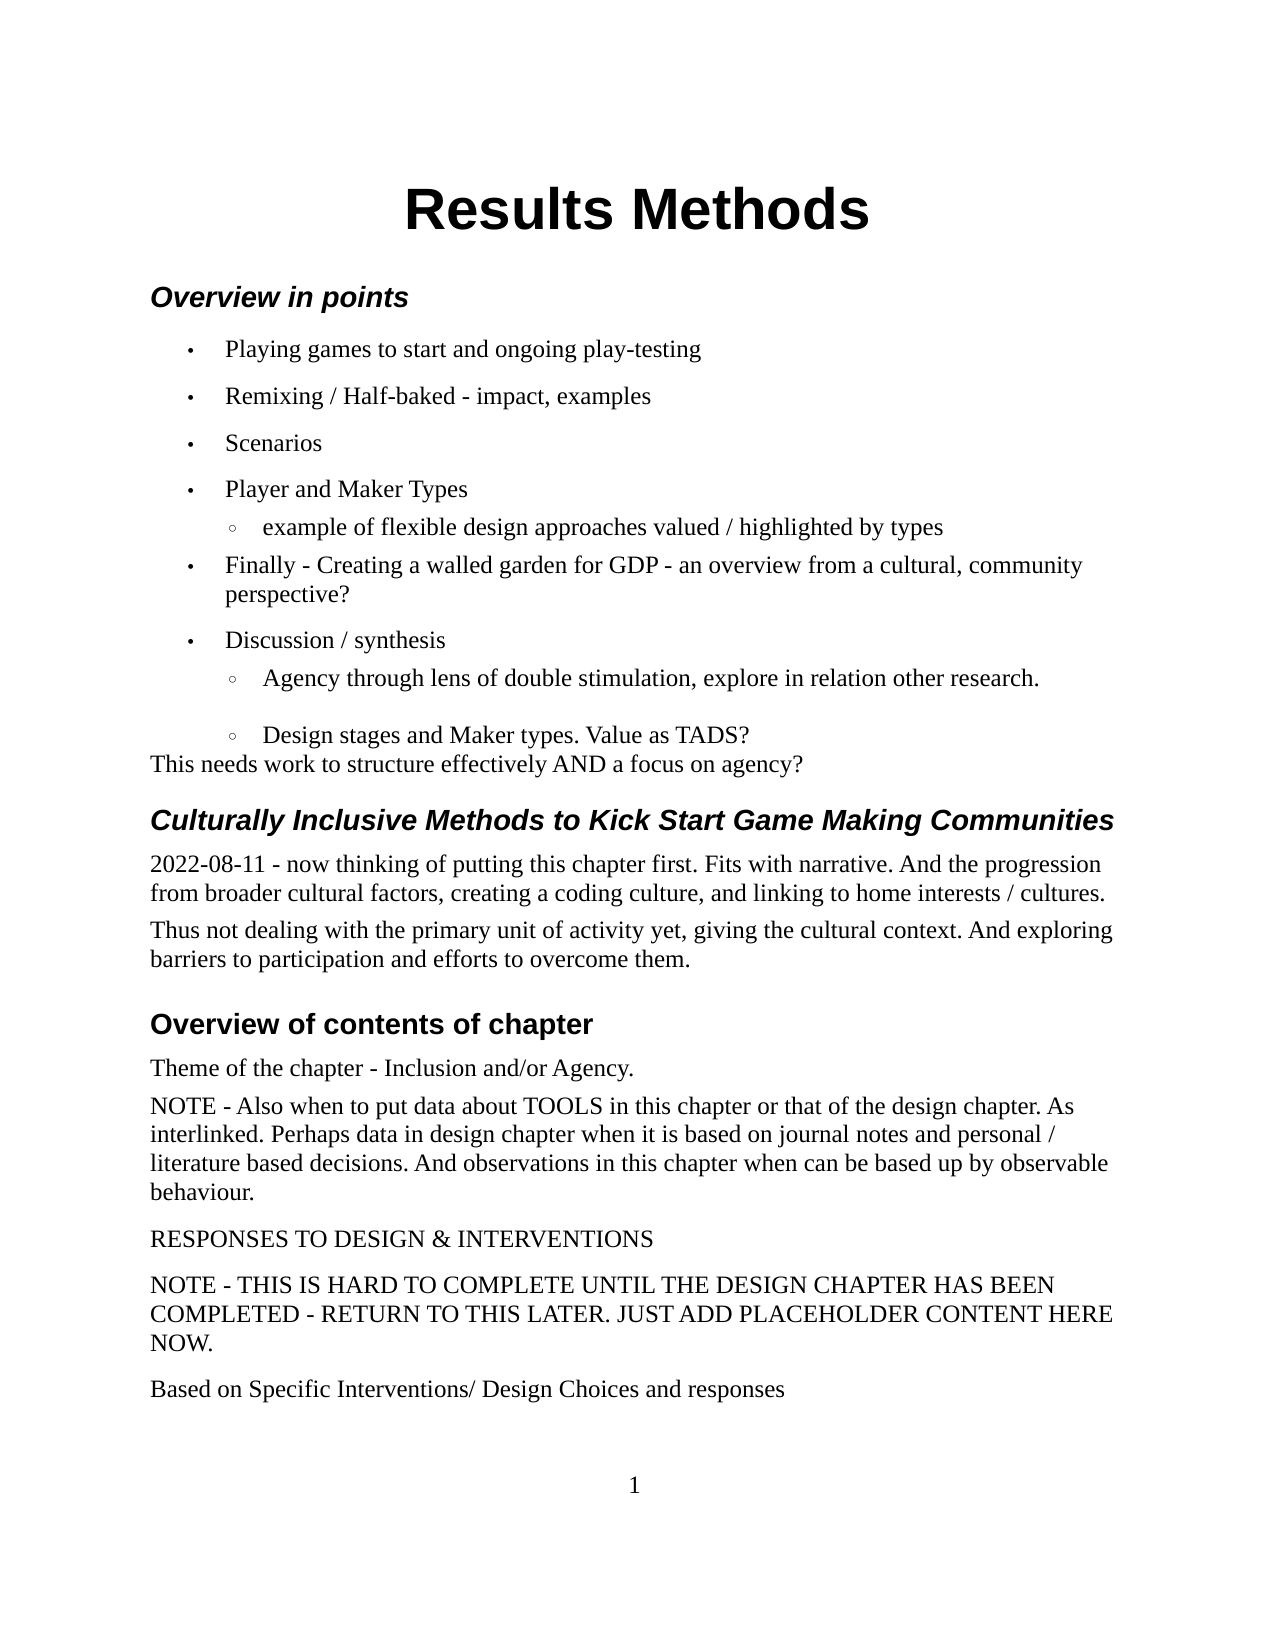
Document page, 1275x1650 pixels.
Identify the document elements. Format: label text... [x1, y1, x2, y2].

list example of flexible design approaches valued / highlighted by types [225, 512, 1125, 541]
list Finally - Creating a walled garden for GDP - an overview from a cultural, community perspective? [187, 550, 1125, 607]
text Based on Specific Interventions/ Design Choices and responses [150, 1374, 1125, 1403]
text 2022-08-11 - now thinking of putting this chapter first. Fits with narrative. And the progression from broader cultural factors, creating a coding culture, and linking to home interests / cultures. [150, 849, 1125, 907]
text NOTE - THIS IS HARD TO COMPLETE UNTIL THE DESIGN CHAPTER HAS BEEN COMPLETED - RETURN TO THIS LATER. JUST ADD PLACEHOLDER CONTENT HERE NOW. [150, 1270, 1125, 1357]
text RESPONSES TO DESIGN & INTERVENTIONS [150, 1224, 1125, 1252]
subtitle Overview in points [150, 279, 1125, 313]
list Remixing / Half-baked - impact, examples [187, 381, 1125, 410]
text Theme of the chapter - Inclusion and/or Agency. [150, 1053, 1125, 1082]
list Design stages and Maker types. Value as TADS? [225, 721, 1125, 749]
text NOTE - Also when to put data about TOOLS in this chapter or that of the design chapter. As interlinked. Perhaps data in design chapter when it is based on journal notes and personal / literature based decisions. And observations in this chapter when can be based up by observable behaviour. [150, 1091, 1125, 1206]
text This needs work to structure effectively AND a focus on agency? [150, 749, 1125, 778]
subtitle Overview of contents of chapter [150, 1007, 1125, 1041]
subtitle Culturally Inclusive Methods to Kick Start Game Making Communities [150, 803, 1125, 837]
list Player and Maker Types [187, 474, 1125, 503]
text Thus not dealing with the primary unit of activity yet, giving the cultural context. And exploring barriers to participation and efforts to overcome them. [150, 916, 1125, 973]
title Results Methods [150, 175, 1125, 242]
list Agency through lens of double stimulation, explore in relation other research. [225, 663, 1125, 721]
list Playing games to start and ongoing play-testing [187, 334, 1125, 363]
list Discussion / synthesis [187, 625, 1125, 654]
list Scenarios [187, 428, 1125, 457]
